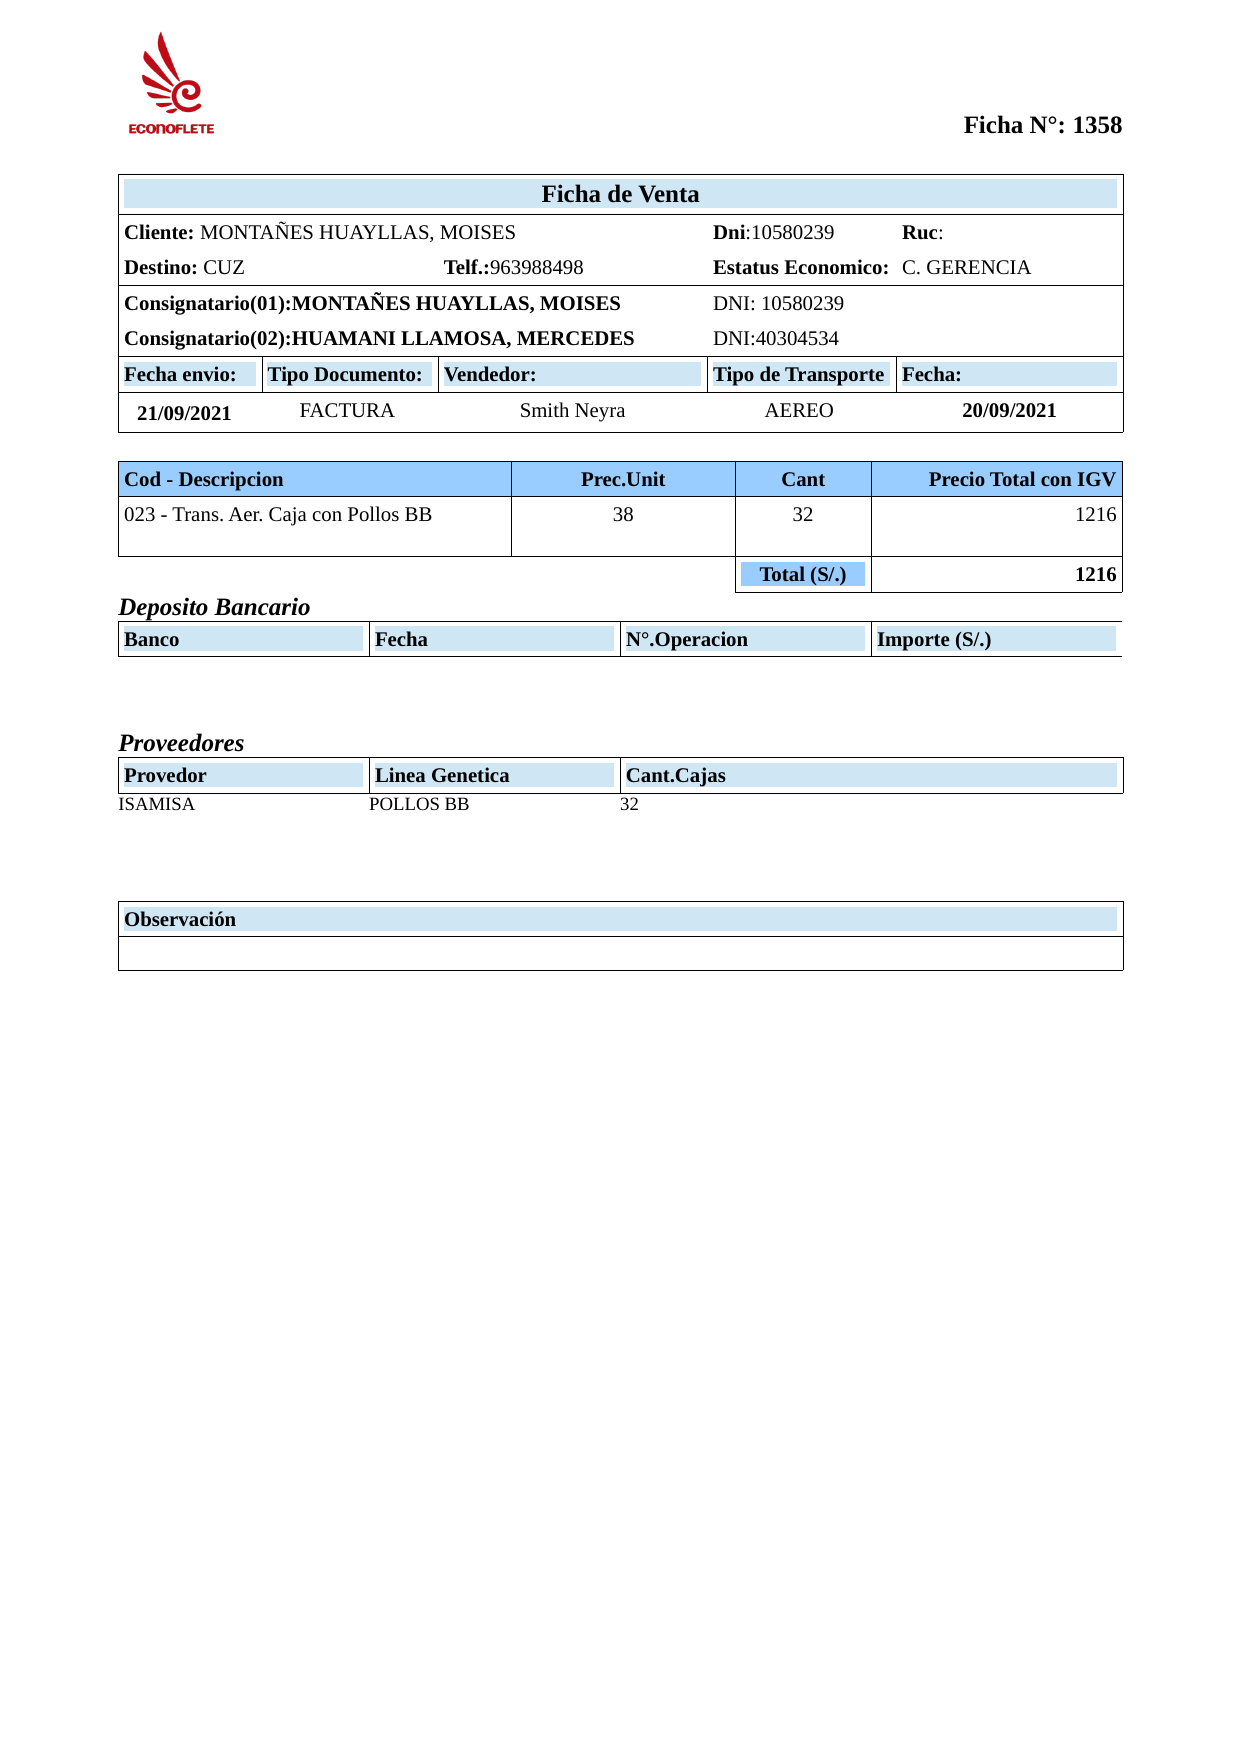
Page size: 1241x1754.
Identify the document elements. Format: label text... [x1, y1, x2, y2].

table_header Prec.Unit [512, 462, 735, 496]
table_header Provedor [119, 758, 369, 793]
table_cell Destino: CUZ [119, 249, 438, 285]
table_cell [620, 705, 871, 728]
table_cell Smith Neyra [438, 393, 707, 432]
table_cell Tipo de Transporte [708, 357, 896, 392]
table_cell [620, 836, 1123, 858]
table_cell Estatus Economico: [707, 249, 896, 285]
picture [118, 31, 225, 134]
table_cell Dni:10580239 [707, 215, 896, 249]
table_cell [119, 937, 1123, 969]
table_cell [118, 705, 369, 728]
table_cell [620, 680, 871, 704]
table_cell FACTURA [262, 393, 438, 432]
text Proveedores [118, 728, 1122, 757]
table_cell [871, 705, 1122, 728]
table_cell 20/09/2021 [896, 393, 1123, 432]
table_cell [620, 815, 1123, 836]
table_cell Consignatario(02):HUAMANI LLAMOSA, MERCEDES [119, 321, 707, 356]
table_cell Consignatario(01):MONTAÑES HUAYLLAS, MOISES [119, 286, 707, 321]
text Deposito Bancario [118, 592, 1122, 621]
table_header Cant [736, 462, 871, 496]
table_cell 1216 [872, 557, 1122, 592]
table_cell [369, 705, 620, 728]
table_header Linea Genetica [370, 758, 620, 793]
table_cell 1216 [872, 497, 1122, 556]
table_cell Tipo Documento: [263, 357, 438, 392]
table_cell [511, 557, 735, 592]
table_cell DNI:40304534 [707, 321, 1123, 356]
table_cell [871, 680, 1122, 704]
table_cell [118, 858, 369, 879]
table_header Precio Total con IGV [872, 462, 1122, 496]
table_cell Fecha envio: [119, 357, 262, 392]
table_cell [118, 836, 369, 858]
table_cell [369, 657, 620, 680]
table_header Observación [119, 902, 1123, 936]
table_cell [369, 879, 620, 901]
table_header Importe (S/.) [872, 622, 1122, 656]
table_header Ficha de Venta [119, 175, 1123, 214]
table_header N°.Operacion [621, 622, 871, 656]
table_cell POLLOS BB [369, 794, 620, 814]
table_header Cant.Cajas [621, 758, 1123, 793]
table_cell AEREO [707, 393, 896, 432]
table_cell [118, 680, 369, 704]
table_cell Cliente: MONTAÑES HUAYLLAS, MOISES [119, 215, 707, 249]
table_cell 38 [512, 497, 735, 556]
table_cell 32 [736, 497, 871, 556]
table_cell Total (S/.) [736, 557, 871, 592]
table_cell Vendedor: [439, 357, 707, 392]
table_cell C. GERENCIA [896, 249, 1123, 285]
table_header Fecha [370, 622, 620, 656]
table_cell [620, 858, 1123, 879]
table_header Banco [119, 622, 369, 656]
table_cell [620, 879, 1123, 901]
table_cell [369, 680, 620, 704]
table_cell 023 - Trans. Aer. Caja con Pollos BB [119, 497, 511, 556]
table_cell [620, 657, 871, 680]
table_cell [369, 836, 620, 858]
table_cell [118, 879, 369, 901]
table_header Cod - Descripcion [119, 462, 511, 496]
table_cell 32 [620, 794, 1123, 814]
table_cell Telf.:963988498 [438, 249, 707, 285]
table_cell ISAMISA [118, 794, 369, 814]
table_cell [369, 858, 620, 879]
table_cell [118, 657, 369, 680]
table_cell [369, 815, 620, 836]
table_cell Fecha: [897, 357, 1123, 392]
table_cell [118, 557, 511, 592]
table_cell Ruc: [896, 215, 1123, 249]
table_cell [871, 657, 1122, 680]
table_cell [118, 815, 369, 836]
table_cell DNI: 10580239 [707, 286, 1123, 321]
table_cell 21/09/2021 [119, 393, 262, 432]
